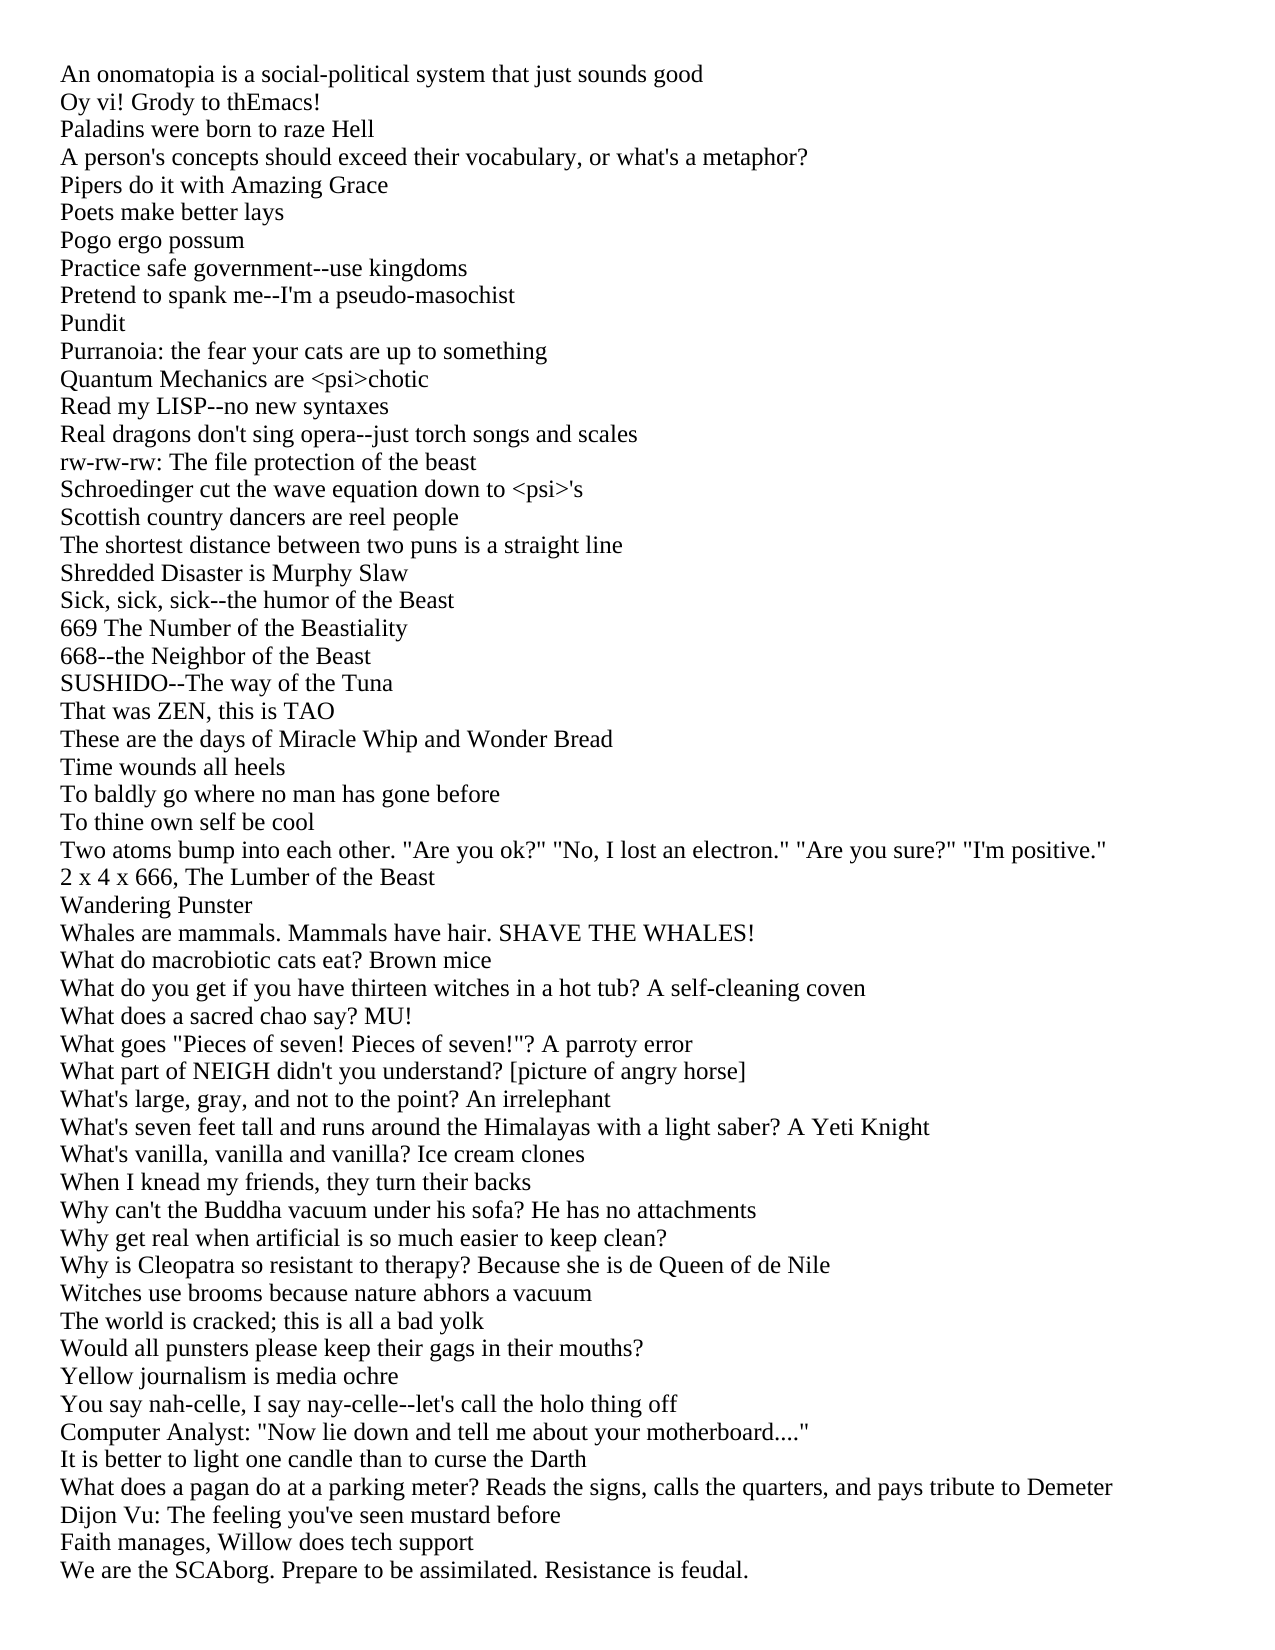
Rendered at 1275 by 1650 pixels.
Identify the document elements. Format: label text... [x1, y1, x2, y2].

text An onomatopia is a social-political system that just sounds good Oy vi! Grody to thEmacs! Paladins were born to raze Hell A person's concepts should exceed their vocabulary, or what's a metaphor? Pipers do it with Amazing Grace Poets make better lays Pogo ergo possum Practice safe government--use kingdoms Pretend to spank me--I'm a pseudo-masochist Pundit Purranoia: the fear your cats are up to something Quantum Mechanics are <psi>chotic Read my LISP--no new syntaxes Real dragons don't sing opera--just torch songs and scales rw-rw-rw: The file protection of the beast Schroedinger cut the wave equation down to <psi>'s Scottish country dancers are reel people The shortest distance between two puns is a straight line Shredded Disaster is Murphy Slaw Sick, sick, sick--the humor of the Beast 669 The Number of the Beastiality 668--the Neighbor of the Beast SUSHIDO--The way of the Tuna That was ZEN, this is TAO These are the days of Miracle Whip and Wonder Bread Time wounds all heels To baldly go where no man has gone before To thine own self be cool Two atoms bump into each other. "Are you ok?" "No, I lost an electron." "Are you sure?" "I'm positive." 2 x 4 x 666, The Lumber of the Beast Wandering Punster Whales are mammals. Mammals have hair. SHAVE THE WHALES! What do macrobiotic cats eat? Brown mice What do you get if you have thirteen witches in a hot tub? A self-cleaning coven What does a sacred chao say? MU! What goes "Pieces of seven! Pieces of seven!"? A parroty error What part of NEIGH didn't you understand? [picture of angry horse] What's large, gray, and not to the point? An irrelephant What's seven feet tall and runs around the Himalayas with a light saber? A Yeti Knight What's vanilla, vanilla and vanilla? Ice cream clones When I knead my friends, they turn their backs Why can't the Buddha vacuum under his sofa? He has no attachments Why get real when artificial is so much easier to keep clean? Why is Cleopatra so resistant to therapy? Because she is de Queen of de Nile Witches use brooms because nature abhors a vacuum The world is cracked; this is all a bad yolk Would all punsters please keep their gags in their mouths? Yellow journalism is media ochre You say nah-celle, I say nay-celle--let's call the holo thing off Computer Analyst: "Now lie down and tell me about your motherboard...." It is better to light one candle than to curse the Darth What does a pagan do at a parking meter? Reads the signs, calls the quarters, and pays tribute to Demeter Dijon Vu: The feeling you've seen mustard before Faith manages, Willow does tech support We are the SCAborg. Prepare to be assimilated. Resistance is feudal. [60, 60, 1215, 1584]
